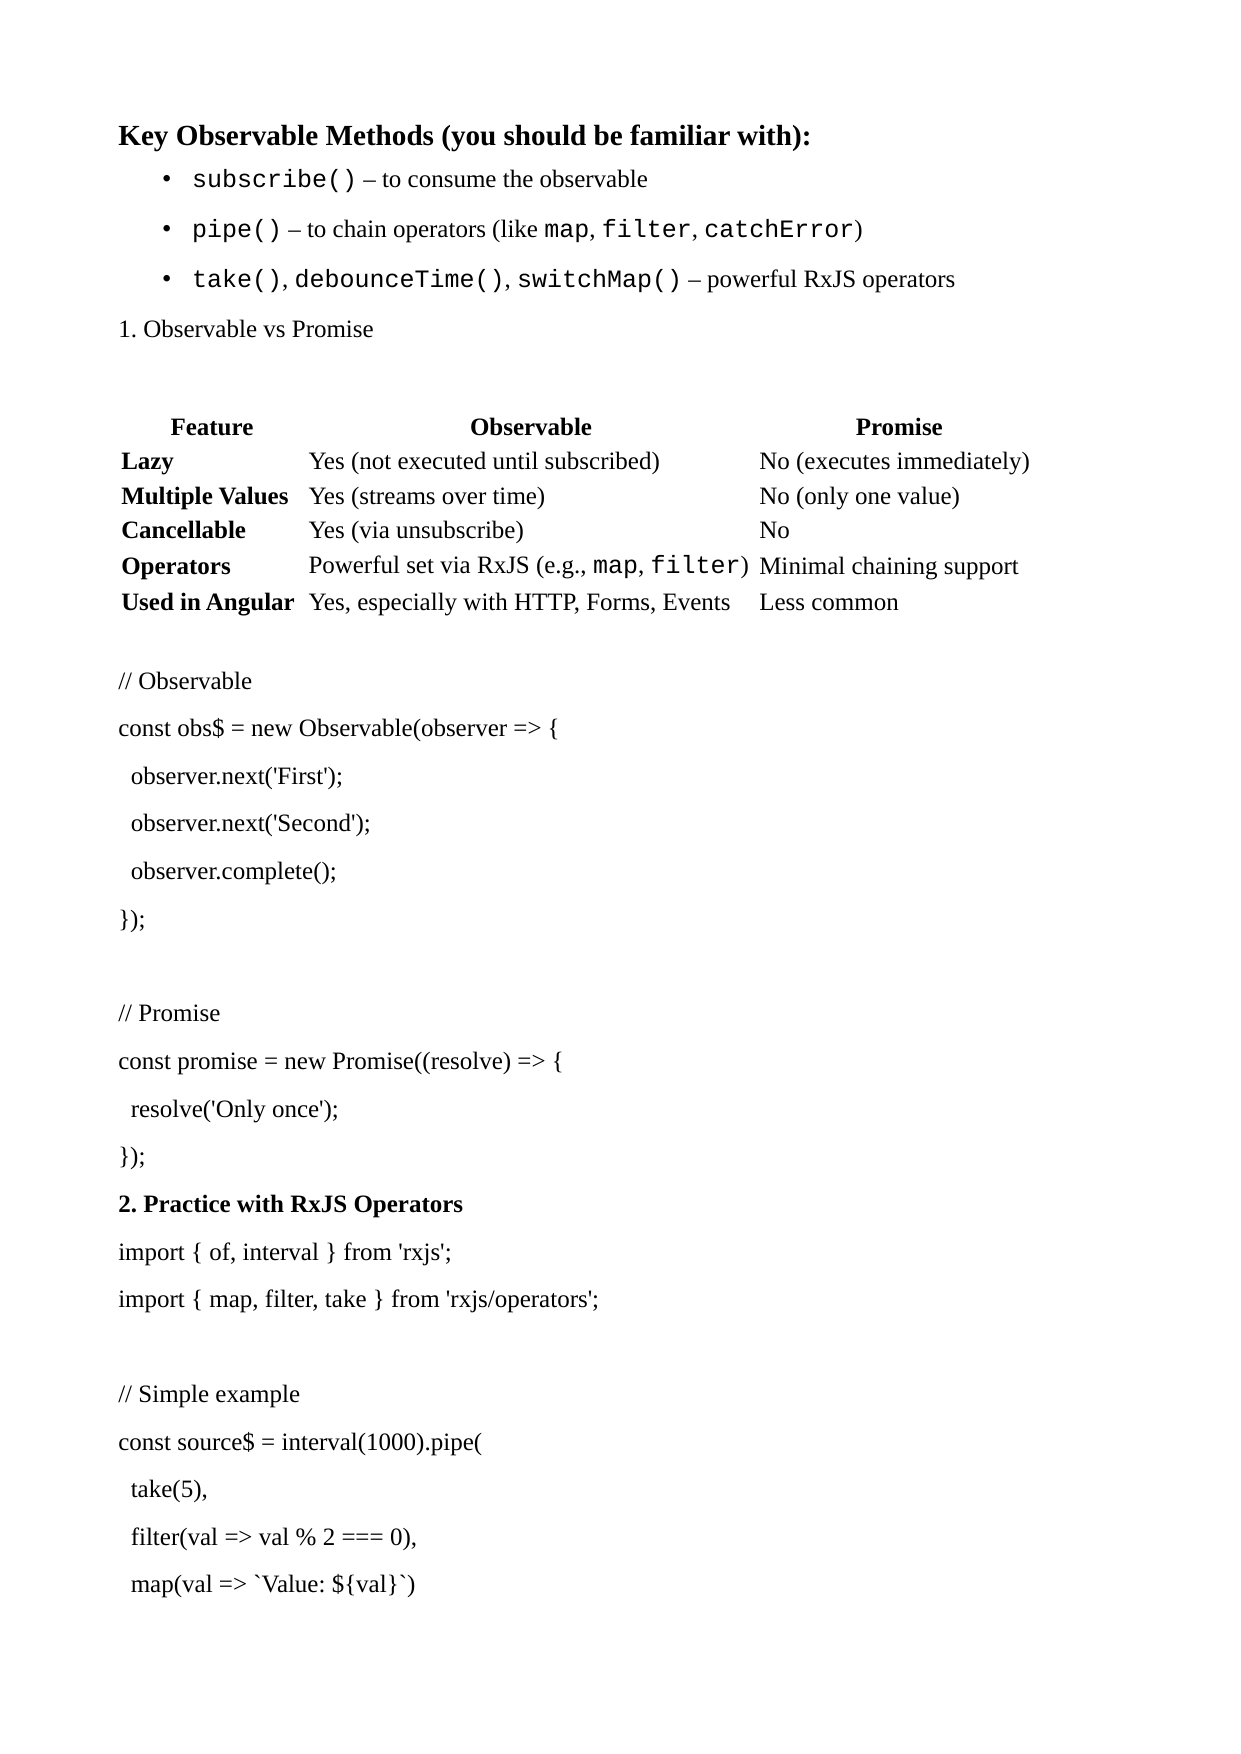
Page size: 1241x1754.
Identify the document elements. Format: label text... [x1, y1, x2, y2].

text import { of, interval } from 'rxjs'; [118, 1237, 1122, 1265]
subtitle Key Observable Methods (you should be familiar with): [118, 118, 1122, 152]
table_cell Yes, especially with HTTP, Forms, Events [305, 584, 756, 618]
table_header Promise [756, 409, 1042, 443]
text observer.next('Second'); [118, 808, 1122, 837]
table_cell Operators [118, 547, 305, 584]
text }); [118, 1141, 1122, 1170]
table_cell Used in Angular [118, 584, 305, 618]
text // Promise [118, 998, 1122, 1027]
text // Observable [118, 666, 1122, 694]
text const promise = new Promise((resolve) => { [118, 1046, 1122, 1075]
table_cell Minimal chaining support [756, 547, 1042, 584]
table_cell No (executes immediately) [756, 444, 1042, 478]
table_header Observable [305, 409, 756, 443]
table_cell Yes (streams over time) [305, 478, 756, 513]
table_cell Yes (via unsubscribe) [305, 513, 756, 547]
text const obs$ = new Observable(observer => { [118, 713, 1122, 742]
table_cell Cancellable [118, 513, 305, 547]
text 1. Observable vs Promise [118, 314, 1122, 343]
table_cell Yes (not executed until subscribed) [305, 444, 756, 478]
table_cell No [756, 513, 1042, 547]
table_header Feature [118, 409, 305, 443]
text observer.complete(); [118, 856, 1122, 885]
table_cell No (only one value) [756, 478, 1042, 513]
text const source$ = interval(1000).pipe( [118, 1427, 1122, 1455]
text observer.next('First'); [118, 761, 1122, 790]
table_cell Multiple Values [118, 478, 305, 513]
table_cell Powerful set via RxJS (e.g., map, filter) [305, 547, 756, 584]
text import { map, filter, take } from 'rxjs/operators'; [118, 1284, 1122, 1313]
text take(5), [118, 1474, 1122, 1503]
text 2. Practice with RxJS Operators [118, 1189, 1122, 1218]
text filter(val => val % 2 === 0), [118, 1522, 1122, 1551]
list subscribe() – to consume the observable [162, 164, 1122, 195]
list pipe() – to chain operators (like map, filter, catchError) [162, 214, 1122, 245]
list take(), debounceTime(), switchMap() – powerful RxJS operators [162, 264, 1122, 295]
table_cell Lazy [118, 444, 305, 478]
text // Simple example [118, 1379, 1122, 1408]
text map(val => `Value: ${val}`) [118, 1569, 1122, 1598]
table_cell Less common [756, 584, 1042, 618]
text }); [118, 904, 1122, 932]
text resolve('Only once'); [118, 1094, 1122, 1122]
